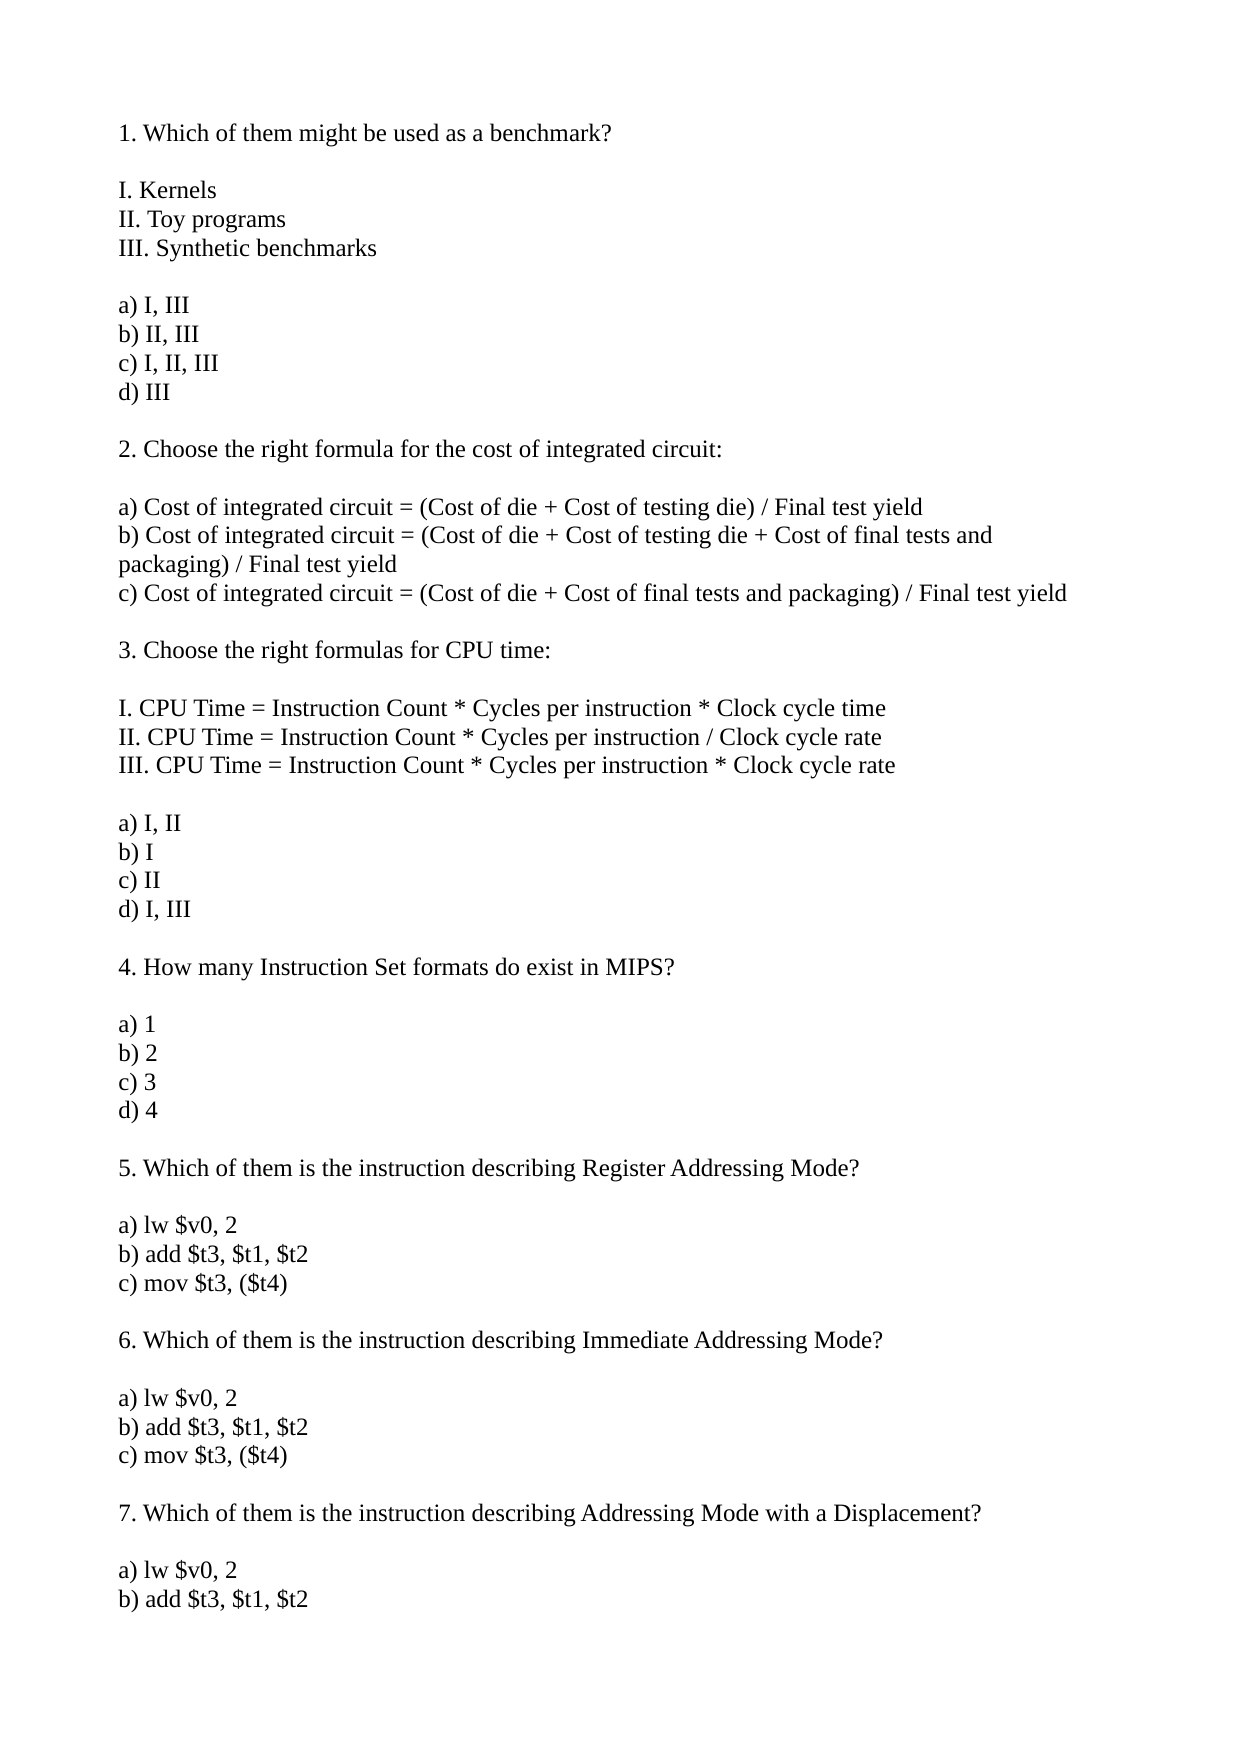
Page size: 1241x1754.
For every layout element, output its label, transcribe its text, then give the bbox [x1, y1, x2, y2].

text I. Kernels [118, 176, 1122, 204]
text c) mov $t3, ($t4) [118, 1268, 1122, 1297]
text c) 3 [118, 1067, 1122, 1096]
text 3. Choose the right formulas for CPU time: [118, 636, 1122, 664]
text a) Cost of integrated circuit = (Cost of die + Cost of testing die) / Final test yield [118, 492, 1122, 521]
text c) mov $t3, ($t4) [118, 1441, 1122, 1469]
text a) 1 [118, 1009, 1122, 1038]
text 7. Which of them is the instruction describing Addressing Mode with a Displacement? [118, 1498, 1122, 1527]
text b) add $t3, $t1, $t2 [118, 1412, 1122, 1441]
text a) I, III [118, 291, 1122, 319]
text a) I, II [118, 808, 1122, 837]
text 4. How many Instruction Set formats do exist in MIPS? [118, 952, 1122, 981]
text a) lw $v0, 2 [118, 1556, 1122, 1584]
text d) I, III [118, 894, 1122, 923]
text a) lw $v0, 2 [118, 1383, 1122, 1412]
text d) 4 [118, 1096, 1122, 1124]
text d) III [118, 377, 1122, 406]
text b) 2 [118, 1038, 1122, 1067]
text II. CPU Time = Instruction Count * Cycles per instruction / Clock cycle rate [118, 722, 1122, 751]
text III. CPU Time = Instruction Count * Cycles per instruction * Clock cycle rate [118, 751, 1122, 779]
text 6. Which of them is the instruction describing Immediate Addressing Mode? [118, 1326, 1122, 1354]
text b) Cost of integrated circuit = (Cost of die + Cost of testing die + Cost of final tests and packaging) / Final test yield [118, 521, 1122, 578]
text c) Cost of integrated circuit = (Cost of die + Cost of final tests and packaging) / Final test yield [118, 578, 1122, 607]
text 5. Which of them is the instruction describing Register Addressing Mode? [118, 1153, 1122, 1182]
text b) I [118, 837, 1122, 866]
text II. Toy programs [118, 204, 1122, 233]
text b) add $t3, $t1, $t2 [118, 1239, 1122, 1268]
text III. Synthetic benchmarks [118, 233, 1122, 262]
text 1. Which of them might be used as a benchmark? [118, 118, 1122, 147]
text I. CPU Time = Instruction Count * Cycles per instruction * Clock cycle time [118, 693, 1122, 722]
text c) I, II, III [118, 348, 1122, 377]
text a) lw $v0, 2 [118, 1211, 1122, 1239]
text b) add $t3, $t1, $t2 [118, 1584, 1122, 1613]
text b) II, III [118, 319, 1122, 348]
text c) II [118, 866, 1122, 894]
text 2. Choose the right formula for the cost of integrated circuit: [118, 434, 1122, 463]
